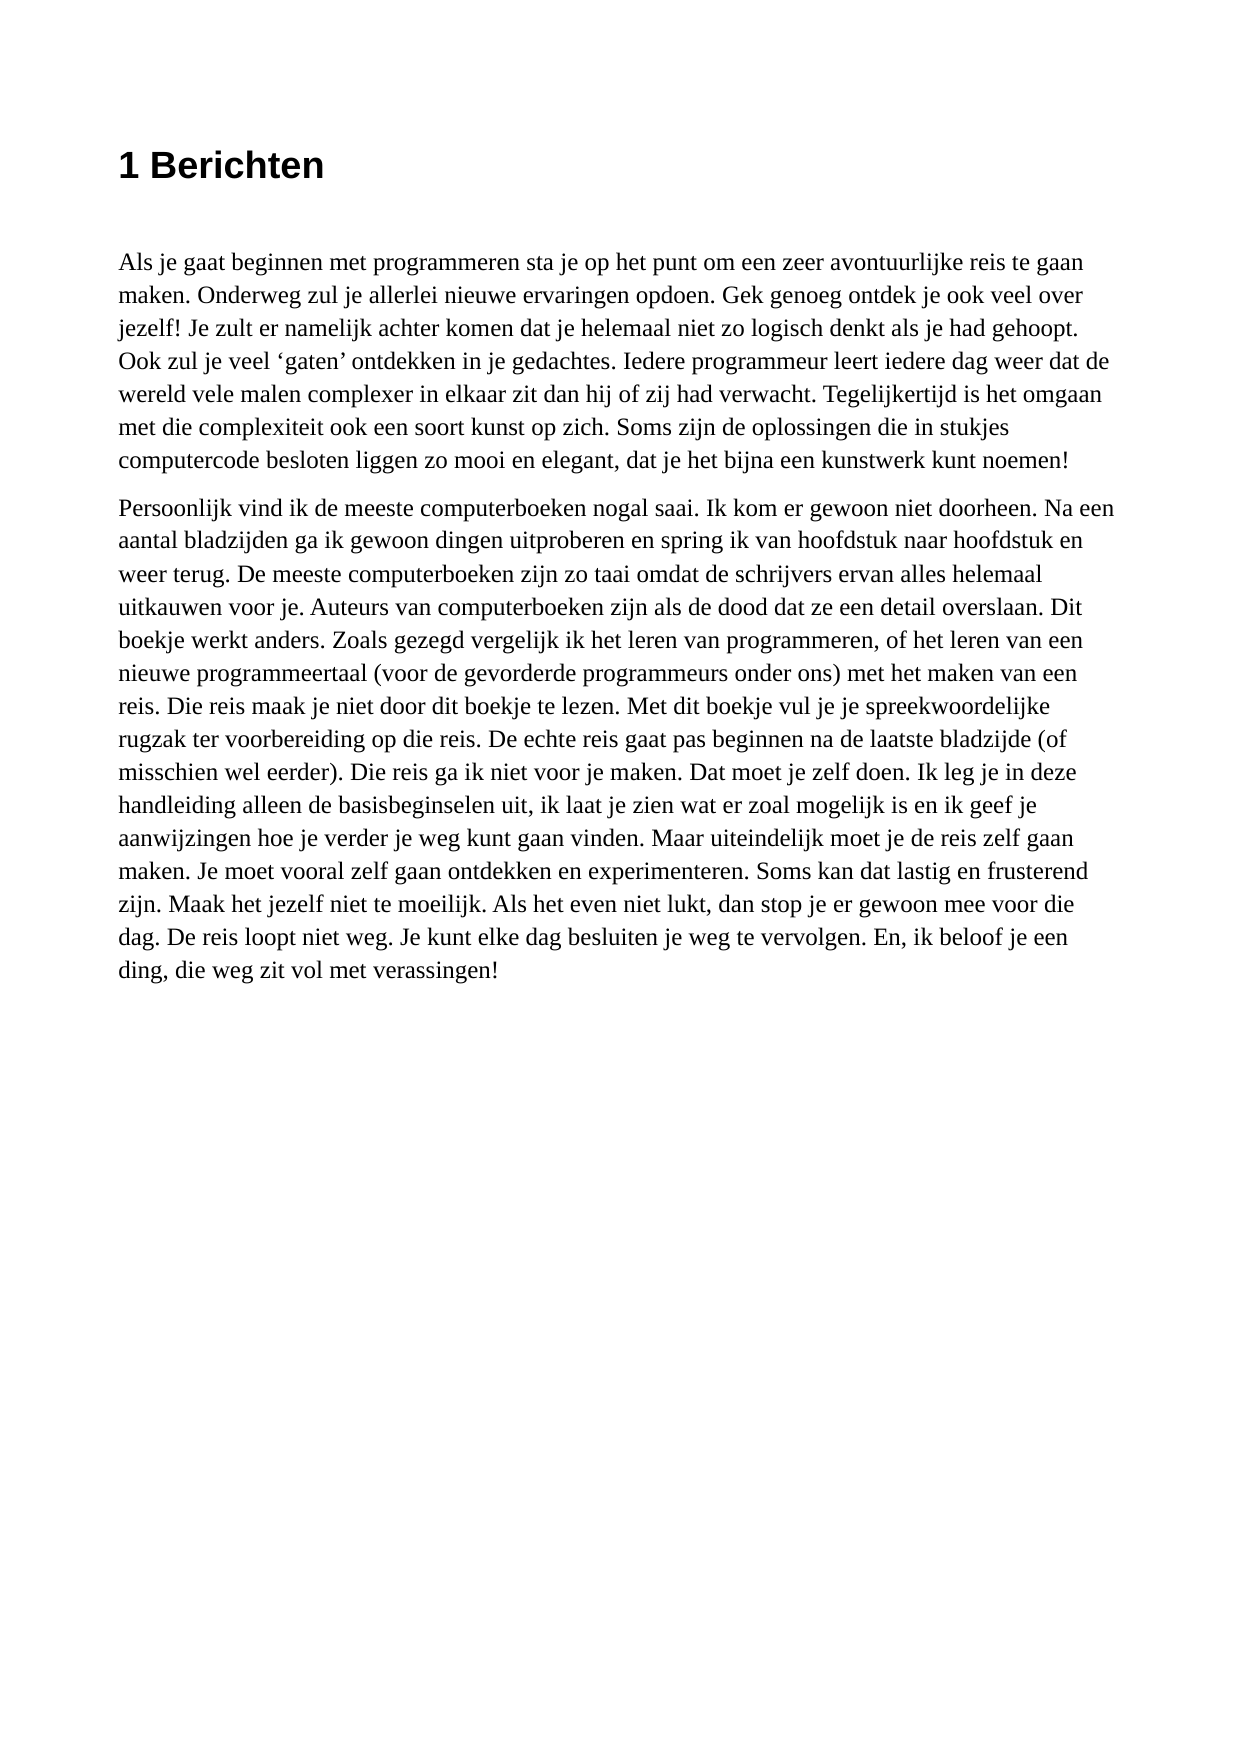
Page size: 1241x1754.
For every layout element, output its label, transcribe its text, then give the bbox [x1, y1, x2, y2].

text Als je gaat beginnen met programmeren sta je op het punt om een zeer avontuurlijke reis te gaan maken. Onderweg zul je allerlei nieuwe ervaringen opdoen. Gek genoeg ontdek je ook veel over jezelf! Je zult er namelijk achter komen dat je helemaal niet zo logisch denkt als je had gehoopt. Ook zul je veel ‘gaten’ ontdekken in je gedachtes. Iedere programmeur leert iedere dag weer dat de wereld vele malen complexer in elkaar zit dan hij of zij had verwacht. Tegelijkertijd is het omgaan met die complexiteit ook een soort kunst op zich. Soms zijn de oplossingen die in stukjes computercode besloten liggen zo mooi en elegant, dat je het bijna een kunstwerk kunt noemen! [118, 247, 1122, 474]
subtitle 1 Berichten [118, 143, 1122, 187]
text Persoonlijk vind ik de meeste computerboeken nogal saai. Ik kom er gewoon niet doorheen. Na een aantal bladzijden ga ik gewoon dingen uitproberen en spring ik van hoofdstuk naar hoofdstuk en weer terug. De meeste computerboeken zijn zo taai omdat de schrijvers ervan alles helemaal uitkauwen voor je. Auteurs van computerboeken zijn als de dood dat ze een detail overslaan. Dit boekje werkt anders. Zoals gezegd vergelijk ik het leren van programmeren, of het leren van een nieuwe programmeertaal (voor de gevorderde programmeurs onder ons) met het maken van een reis. Die reis maak je niet door dit boekje te lezen. Met dit boekje vul je je spreekwoordelijke rugzak ter voorbereiding op die reis. De echte reis gaat pas beginnen na de laatste bladzijde (of misschien wel eerder). Die reis ga ik niet voor je maken. Dat moet je zelf doen. Ik leg je in deze handleiding alleen de basisbeginselen uit, ik laat je zien wat er zoal mogelijk is en ik geef je aanwijzingen hoe je verder je weg kunt gaan vinden. Maar uiteindelijk moet je de reis zelf gaan maken. Je moet vooral zelf gaan ontdekken en experimenteren. Soms kan dat lastig en frusterend zijn. Maak het jezelf niet te moeilijk. Als het even niet lukt, dan stop je er gewoon mee voor die dag. De reis loopt niet weg. Je kunt elke dag besluiten je weg te vervolgen. En, ik beloof je een ding, die weg zit vol met verassingen! [118, 493, 1122, 984]
